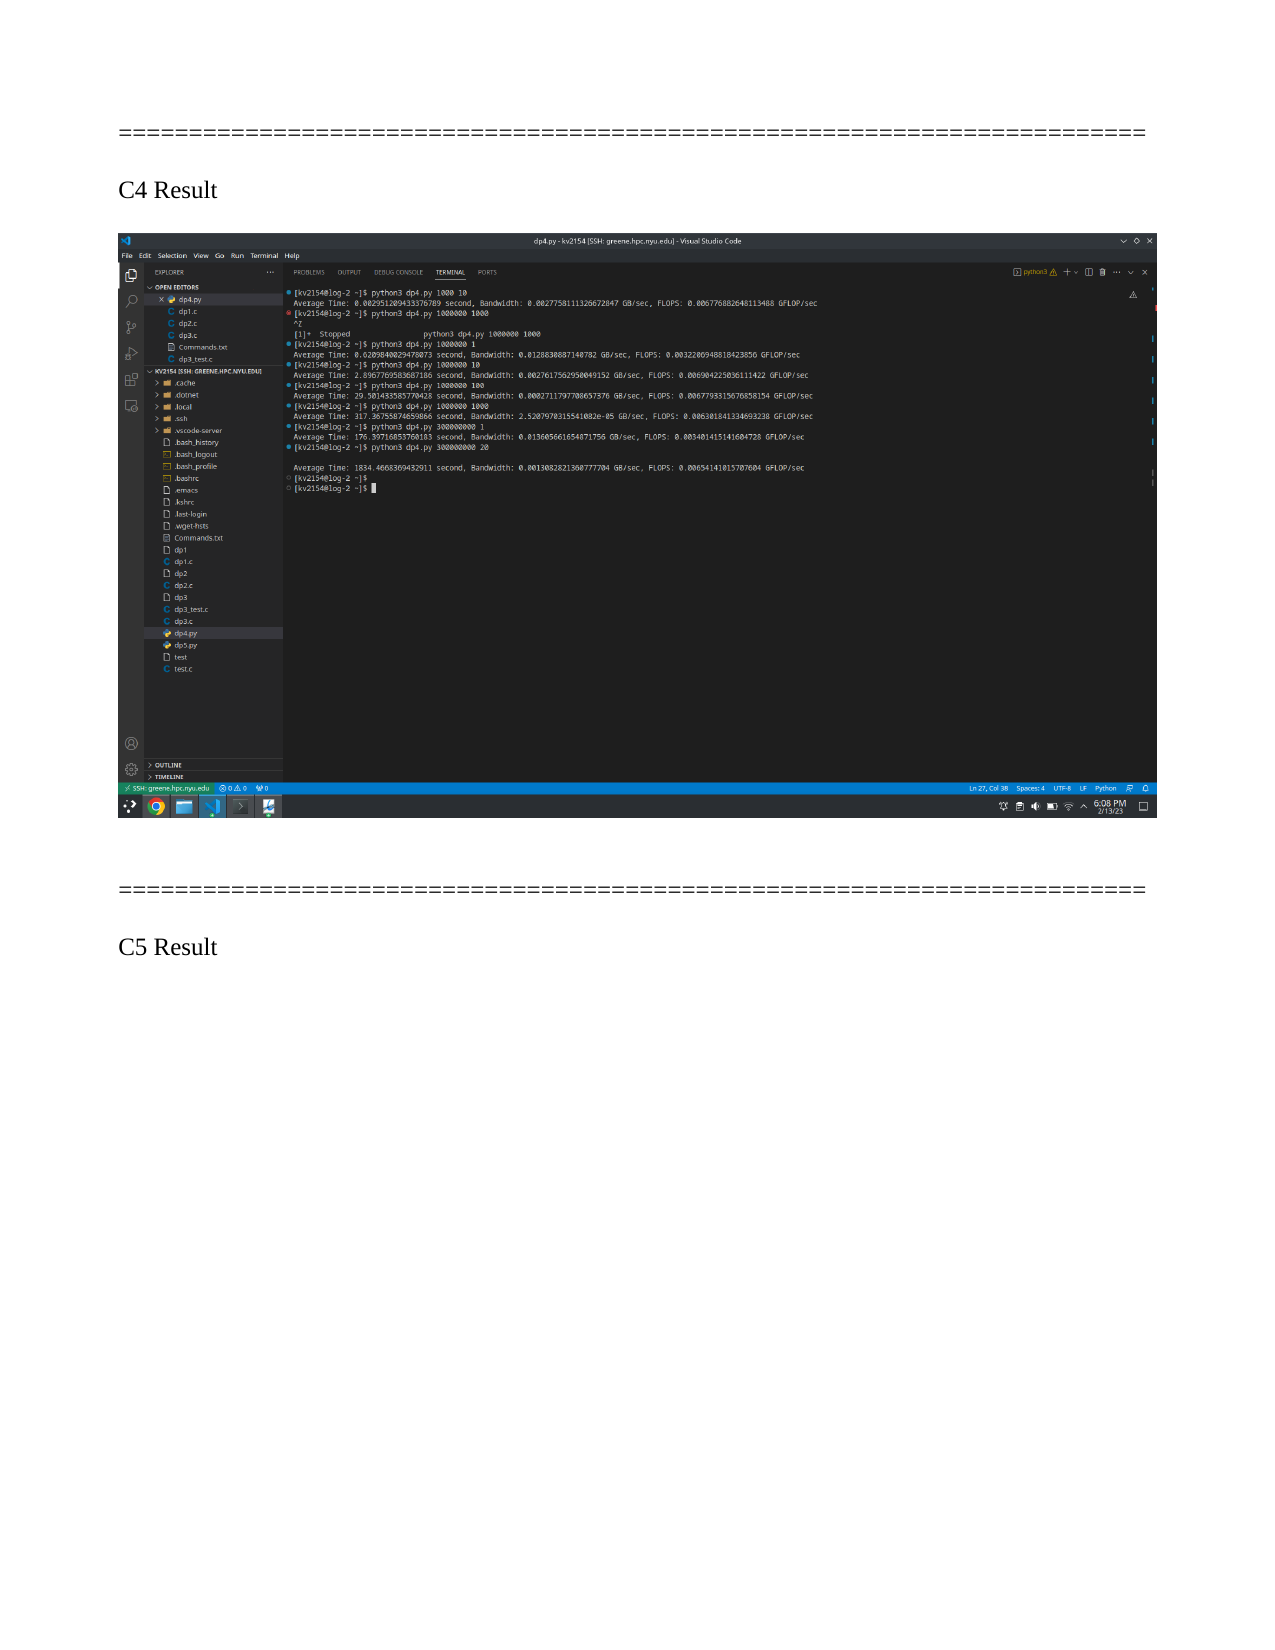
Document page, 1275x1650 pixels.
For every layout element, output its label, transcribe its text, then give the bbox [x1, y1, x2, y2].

text C5 Result [118, 932, 1157, 961]
text ========================================================================= [118, 875, 1157, 904]
text ========================================================================= [118, 118, 1157, 147]
text C4 Result [118, 176, 1157, 204]
picture [118, 233, 1157, 818]
